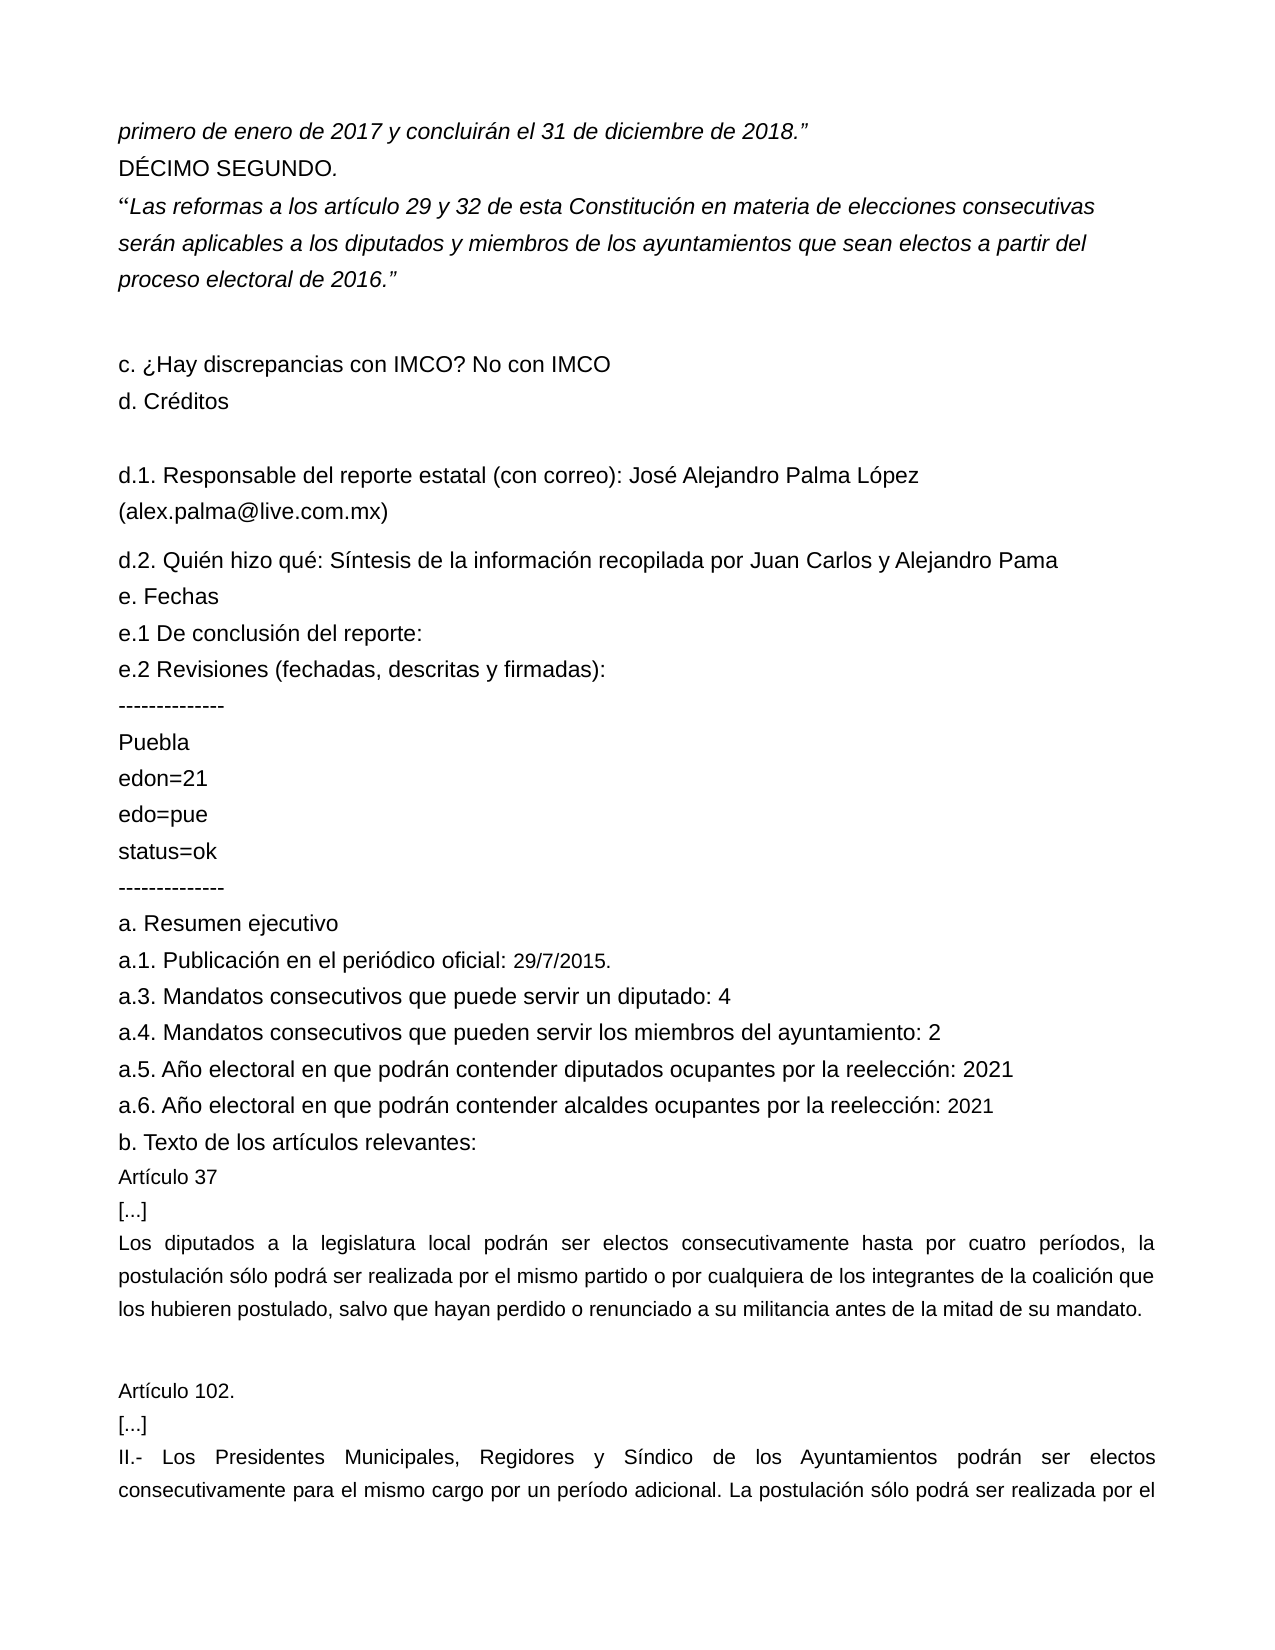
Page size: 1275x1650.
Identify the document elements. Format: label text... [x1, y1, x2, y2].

subtitle d.1. Responsable del reporte estatal (con correo): José Alejandro Palma López (alex.palma@live.com.mx) [118, 462, 1157, 524]
text edo=pue [118, 801, 1157, 828]
text [...] [118, 1412, 1157, 1436]
text -------------- [118, 692, 1157, 718]
text d.2. Quién hizo qué: Síntesis de la información recopilada por Juan Carlos y Alejandro Pama [118, 547, 1157, 573]
text “Las reformas a los artículo 29 y 32 de esta Constitución en materia de elecciones consecutivas serán aplicables a los diputados y miembros de los ayuntamientos que sean electos a partir del proceso electoral de 2016.” [118, 191, 1157, 292]
text Los diputados a la legislatura local podrán ser electos consecutivamente hasta por cuatro períodos, la postulación sólo podrá ser realizada por el mismo partido o por cualquiera de los integrantes de la coalición que los hubieren postulado, salvo que hayan perdido o renunciado a su militancia antes de la mitad de su mandato. [118, 1231, 1157, 1321]
text status=ok [118, 838, 1157, 864]
text a.1. Publicación en el periódico oficial: 29/7/2015. [118, 947, 1157, 973]
text a. Resumen ejecutivo [118, 910, 1157, 937]
text a.3. Mandatos consecutivos que puede servir un diputado: 4 [118, 983, 1157, 1009]
text a.4. Mandatos consecutivos que pueden servir los miembros del ayuntamiento: 2 [118, 1019, 1157, 1046]
text a.5. Año electoral en que podrán contender diputados ocupantes por la reelección: 2021 [118, 1056, 1157, 1082]
text -------------- [118, 874, 1157, 900]
text DÉCIMO SEGUNDO. [118, 154, 1157, 181]
text Artículo 37 [118, 1165, 1157, 1189]
text Puebla [118, 728, 1157, 755]
text edon=21 [118, 765, 1157, 791]
text e. Fechas [118, 583, 1157, 609]
text a.6. Año electoral en que podrán contender alcaldes ocupantes por la reelección: 2021 [118, 1092, 1157, 1118]
text [...] [118, 1198, 1157, 1222]
text d. Créditos [118, 388, 1157, 414]
text Artículo 102. [118, 1379, 1157, 1403]
text c. ¿Hay discrepancias con IMCO? No con IMCO [118, 351, 1157, 378]
text b. Texto de los artículos relevantes: [118, 1128, 1157, 1155]
text II.- Los Presidentes Municipales, Regidores y Síndico de los Ayuntamientos podrán ser electos consecutivamente para el mismo cargo por un período adicional. La postulación sólo podrá ser realizada por el [118, 1445, 1157, 1502]
text e.2 Revisiones (fechadas, descritas y firmadas): [118, 656, 1157, 682]
text e.1 De conclusión del reporte: [118, 619, 1157, 646]
text primero de enero de 2017 y concluirán el 31 de diciembre de 2018.” [118, 118, 1157, 144]
